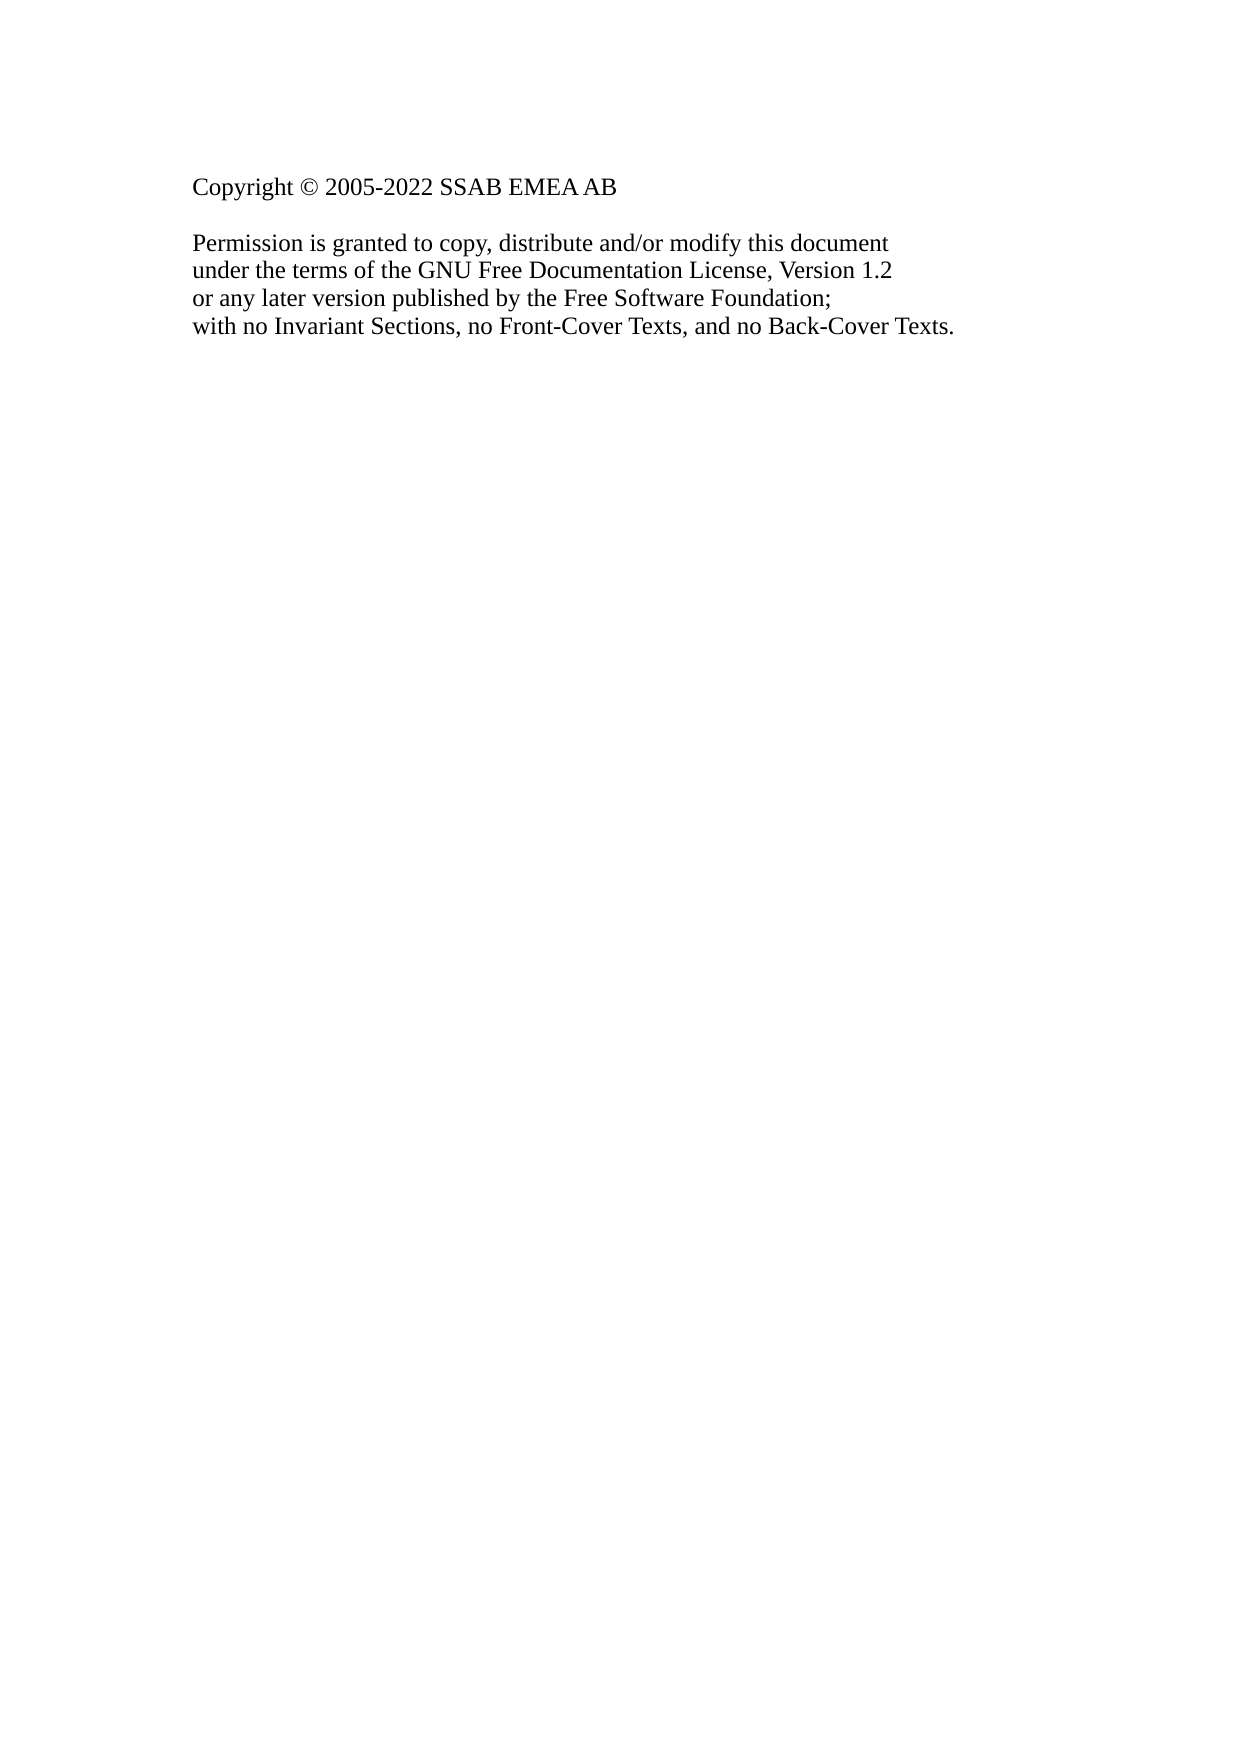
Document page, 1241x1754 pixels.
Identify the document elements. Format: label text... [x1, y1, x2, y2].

text under the terms of the GNU Free Documentation License, Version 1.2 [118, 257, 1122, 284]
text Permission is granted to copy, distribute and/or modify this document [118, 229, 1122, 257]
text Copyright © 2005-2022 SSAB EMEA AB [118, 173, 1122, 201]
text or any later version published by the Free Software Foundation; [118, 284, 1122, 312]
text with no Invariant Sections, no Front-Cover Texts, and no Back-Cover Texts. [118, 312, 1122, 340]
